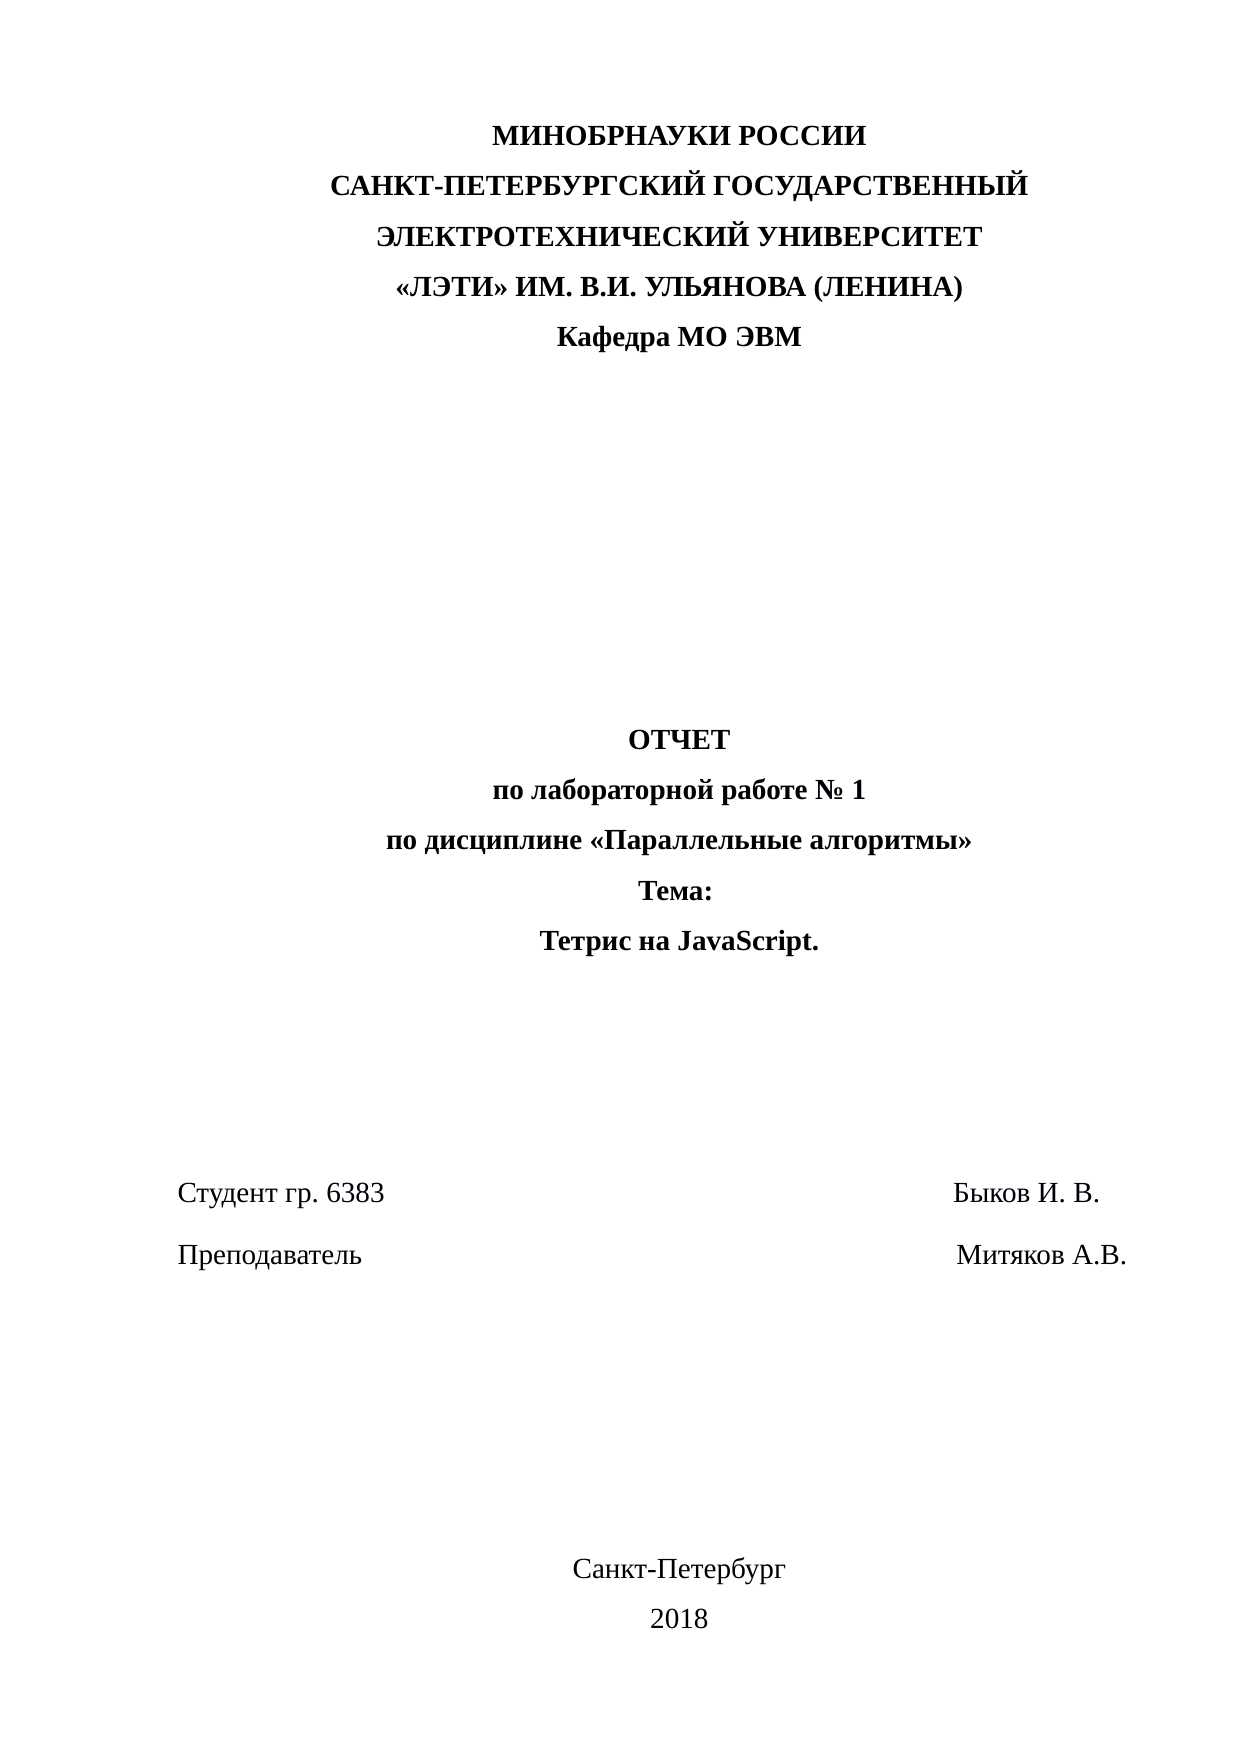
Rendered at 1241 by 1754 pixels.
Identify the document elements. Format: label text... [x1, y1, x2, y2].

text Кафедра МО ЭВМ [177, 319, 1181, 353]
table_cell [619, 1237, 891, 1300]
table_header [619, 1175, 891, 1237]
text по лабораторной работе № 1 [177, 772, 1181, 806]
text Тема: [177, 873, 1181, 906]
text «ЛЭТИ» ИМ. В.И. УЛЬЯНОВА (ЛЕНИНА) [177, 269, 1181, 303]
table_header Студент гр. 6383 [166, 1175, 619, 1237]
text САНКТ-ПЕТЕРБУРГСКИЙ ГОСУДАРСТВЕННЫЙ [177, 168, 1181, 202]
text по дисциплине «Параллельные алгоритмы» [177, 822, 1181, 856]
text МИНОБРНАУКИ РОССИИ [177, 118, 1181, 152]
table_header Быков И. В. [891, 1175, 1192, 1237]
text Санкт-Петербург [177, 1551, 1181, 1585]
table_cell Митяков А.В. [891, 1237, 1192, 1300]
text ЭЛЕКТРОТЕХНИЧЕСКИЙ УНИВЕРСИТЕТ [177, 219, 1181, 252]
text ОТЧЕТ [177, 722, 1181, 755]
text Тетрис на JavaScript. [177, 923, 1181, 957]
text 2018 [177, 1602, 1181, 1635]
table_cell Преподаватель [166, 1237, 619, 1300]
